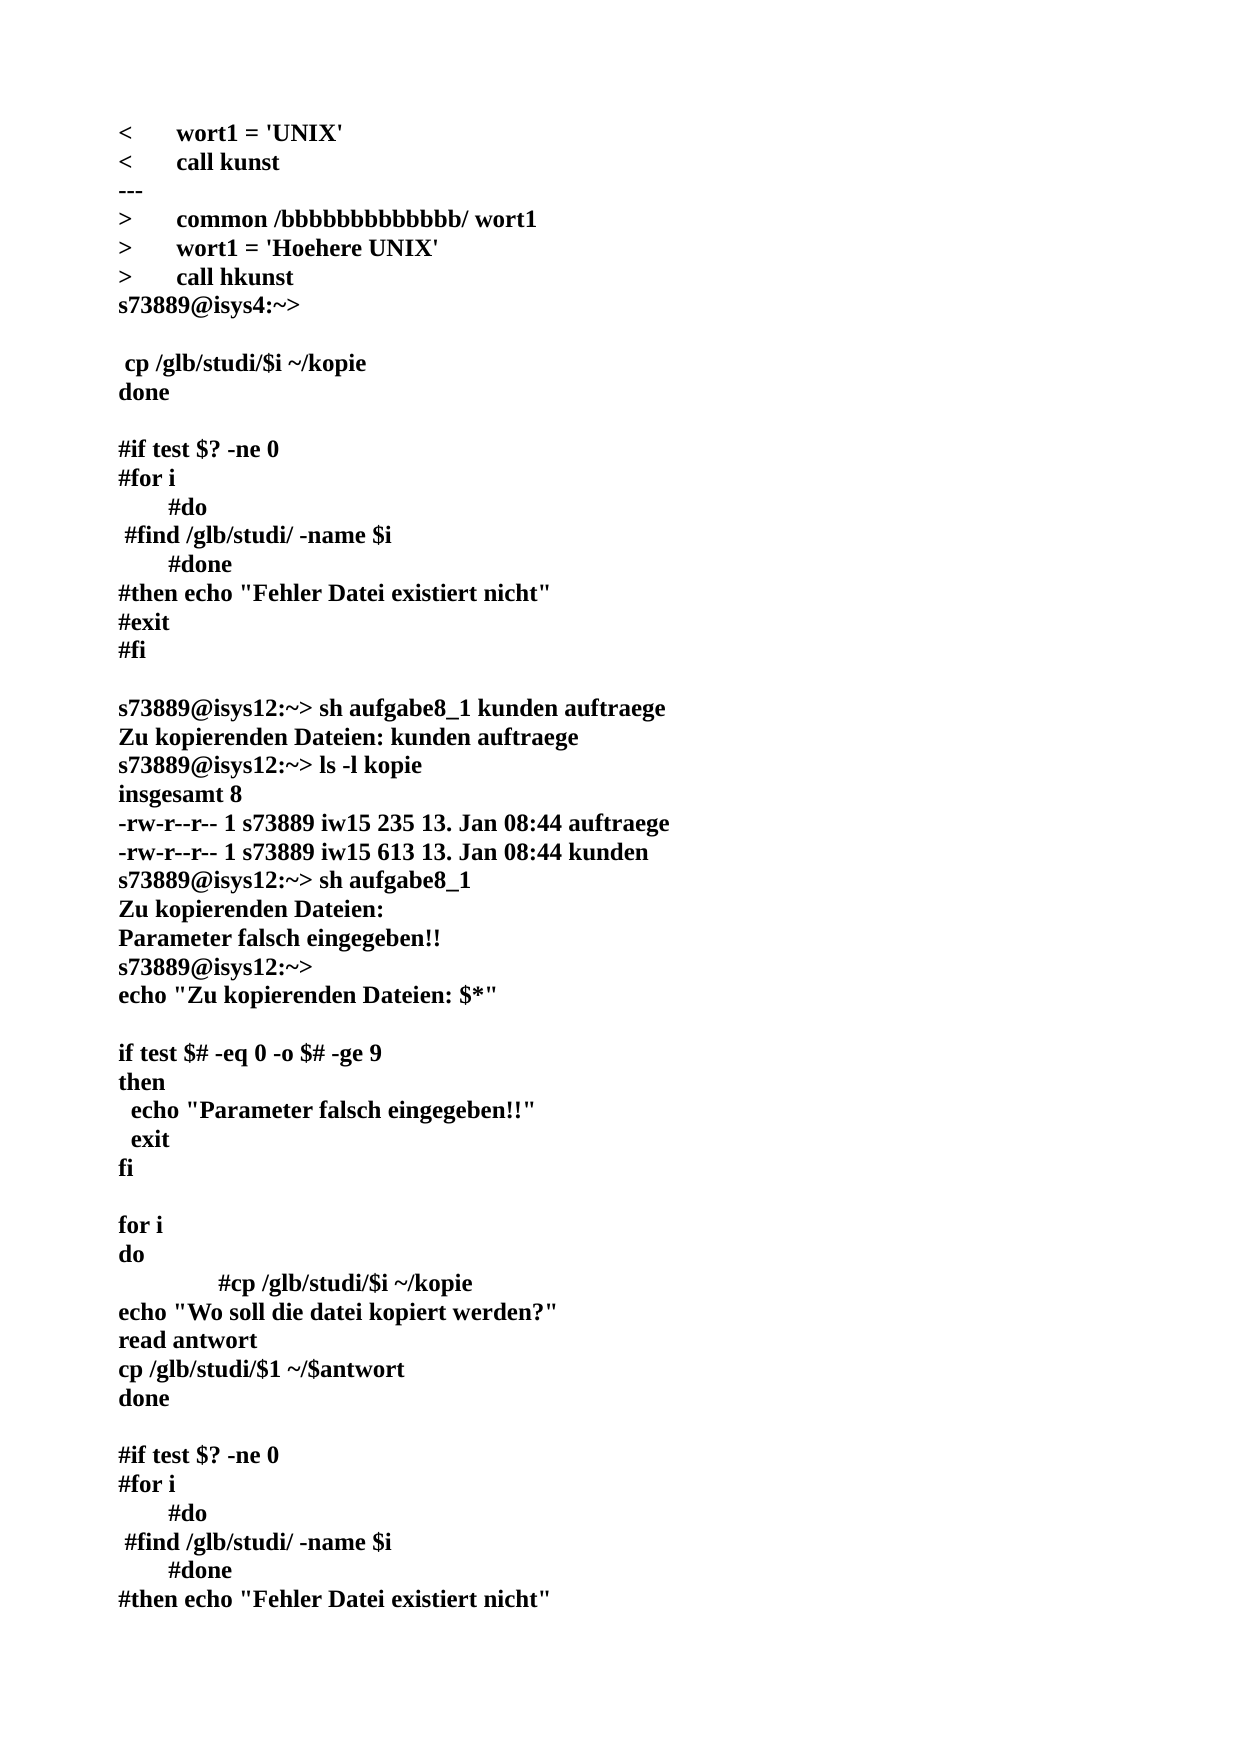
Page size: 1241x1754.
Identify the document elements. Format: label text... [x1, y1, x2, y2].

text #cp /glb/studi/$i ~/kopie [118, 1268, 1122, 1297]
text #find /glb/studi/ -name $i [118, 1527, 1122, 1556]
text #do [118, 492, 1122, 521]
text cp /glb/studi/$1 ~/$antwort [118, 1354, 1122, 1383]
text --- [118, 176, 1122, 204]
text #then echo "Fehler Datei existiert nicht" [118, 1584, 1122, 1613]
text cp /glb/studi/$i ~/kopie [118, 348, 1122, 377]
text s73889@isys12:~> sh aufgabe8_1 [118, 866, 1122, 894]
text #if test $? -ne 0 [118, 1441, 1122, 1469]
text s73889@isys4:~> [118, 291, 1122, 319]
text s73889@isys12:~> ls -l kopie [118, 751, 1122, 779]
text then [118, 1067, 1122, 1096]
text read antwort [118, 1326, 1122, 1354]
text #find /glb/studi/ -name $i [118, 521, 1122, 549]
text s73889@isys12:~> sh aufgabe8_1 kunden auftraege [118, 693, 1122, 722]
text echo "Zu kopierenden Dateien: $*" [118, 981, 1122, 1009]
text insgesamt 8 [118, 779, 1122, 808]
text #done [118, 1556, 1122, 1584]
text #for i [118, 463, 1122, 492]
text #if test $? -ne 0 [118, 434, 1122, 463]
text -rw-r--r-- 1 s73889 iw15 235 13. Jan 08:44 auftraege [118, 808, 1122, 837]
text #then echo "Fehler Datei existiert nicht" [118, 578, 1122, 607]
text for i [118, 1211, 1122, 1239]
text #done [118, 549, 1122, 578]
text < call kunst [118, 147, 1122, 176]
text do [118, 1239, 1122, 1268]
text s73889@isys12:~> [118, 952, 1122, 981]
text -rw-r--r-- 1 s73889 iw15 613 13. Jan 08:44 kunden [118, 837, 1122, 866]
text < wort1 = 'UNIX' [118, 118, 1122, 147]
text > common /bbbbbbbbbbbbb/ wort1 [118, 204, 1122, 233]
text Zu kopierenden Dateien: kunden auftraege [118, 722, 1122, 751]
text done [118, 377, 1122, 406]
text #fi [118, 636, 1122, 664]
text exit [118, 1124, 1122, 1153]
text echo "Parameter falsch eingegeben!!" [118, 1096, 1122, 1124]
text fi [118, 1153, 1122, 1182]
text > wort1 = 'Hoehere UNIX' [118, 233, 1122, 262]
text Parameter falsch eingegeben!! [118, 923, 1122, 952]
text #for i [118, 1469, 1122, 1498]
text echo "Wo soll die datei kopiert werden?" [118, 1297, 1122, 1326]
text done [118, 1383, 1122, 1412]
text Zu kopierenden Dateien: [118, 894, 1122, 923]
text #do [118, 1498, 1122, 1527]
text > call hkunst [118, 262, 1122, 291]
text if test $# -eq 0 -o $# -ge 9 [118, 1038, 1122, 1067]
text #exit [118, 607, 1122, 636]
